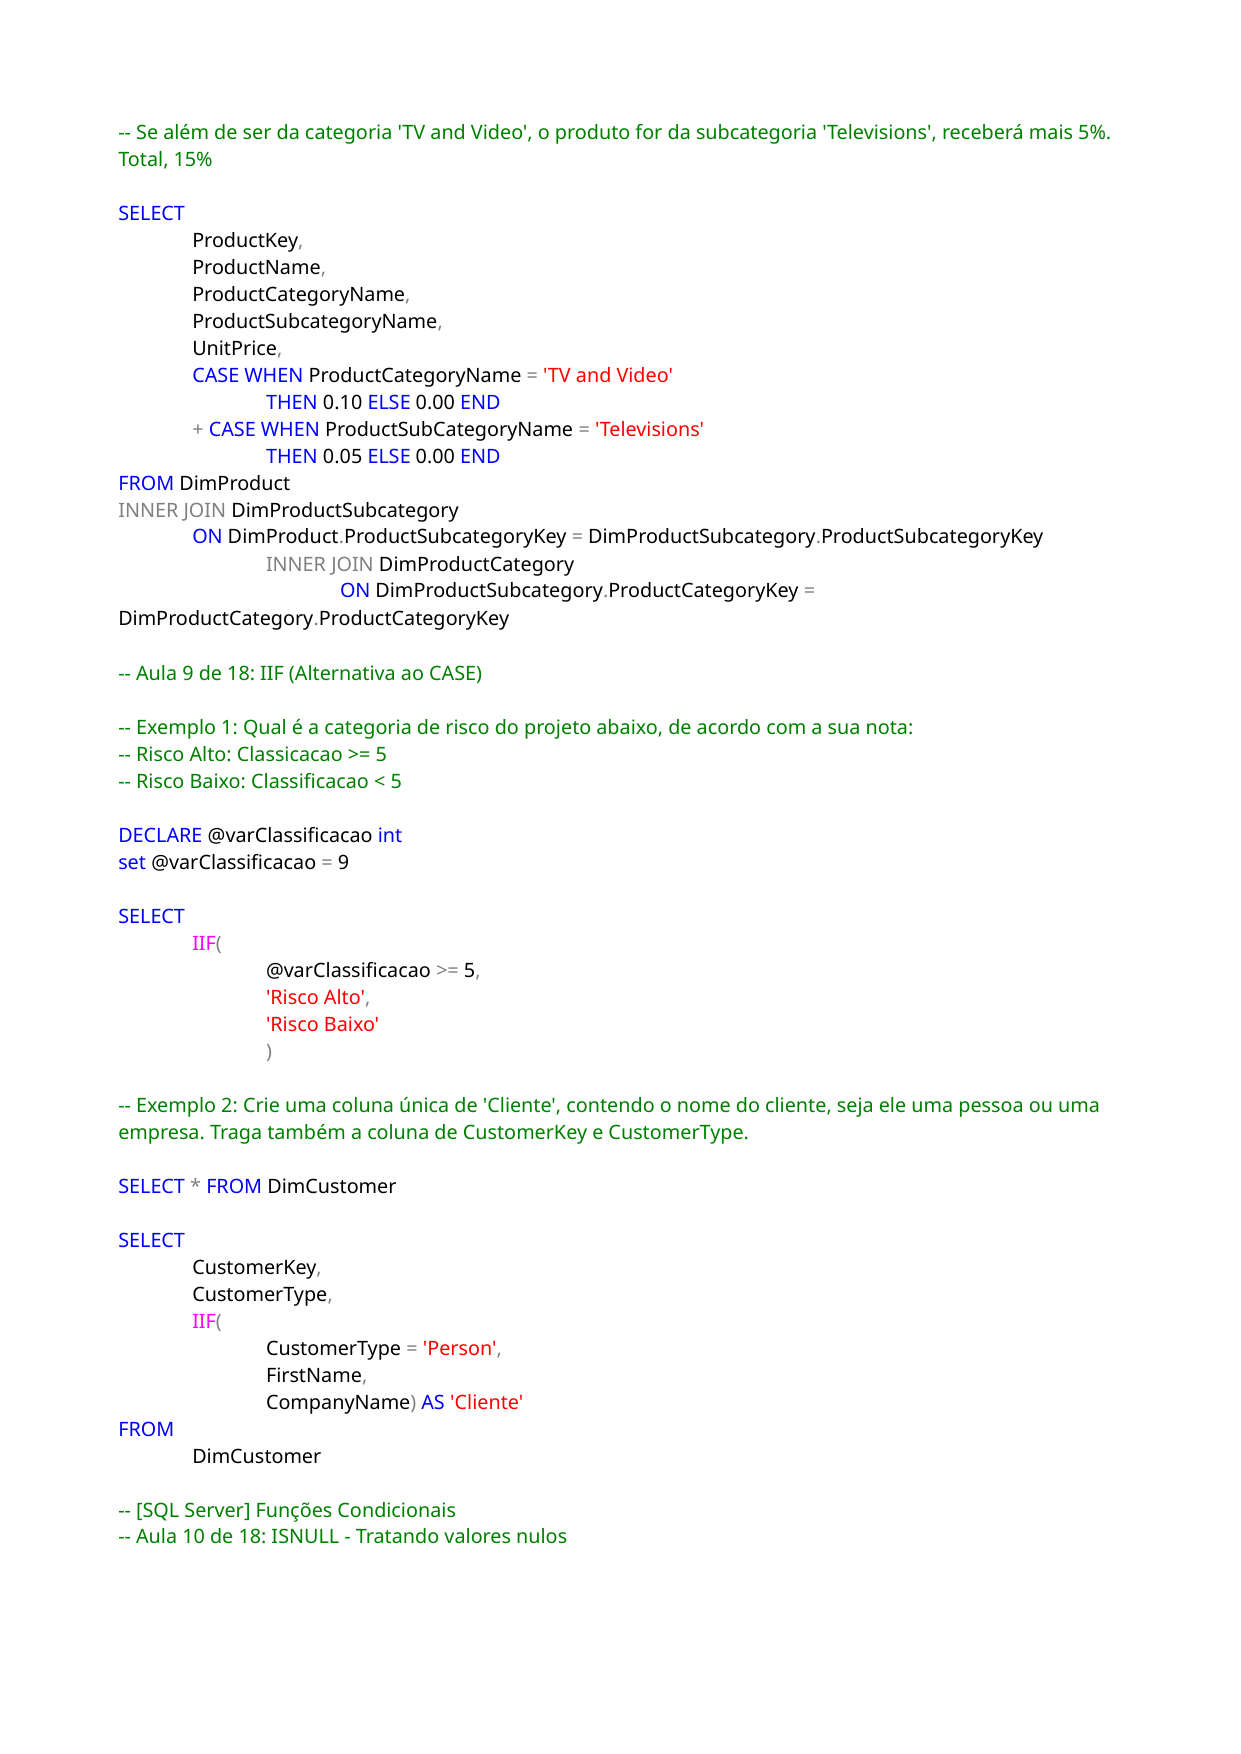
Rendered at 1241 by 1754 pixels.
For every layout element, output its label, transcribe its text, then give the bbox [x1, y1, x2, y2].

text set @varClassificacao = 9 [118, 848, 1122, 875]
text CompanyName) AS 'Cliente' [118, 1388, 1122, 1415]
text INNER JOIN DimProductCategory [118, 550, 1122, 577]
text THEN 0.10 ELSE 0.00 END [118, 388, 1122, 415]
text ON DimProductSubcategory.ProductCategoryKey = DimProductCategory.ProductCategoryKey [118, 577, 1122, 631]
text ProductCategoryName, [118, 280, 1122, 307]
text + CASE WHEN ProductSubCategoryName = 'Televisions' [118, 415, 1122, 442]
text ProductName, [118, 253, 1122, 280]
text IIF( [118, 1307, 1122, 1334]
text THEN 0.05 ELSE 0.00 END [118, 442, 1122, 469]
text ON DimProduct.ProductSubcategoryKey = DimProductSubcategory.ProductSubcategoryKey [118, 523, 1122, 550]
text CASE WHEN ProductCategoryName = 'TV and Video' [118, 361, 1122, 388]
text IIF( [118, 929, 1122, 956]
text FirstName, [118, 1361, 1122, 1388]
text DimCustomer [118, 1442, 1122, 1469]
text SELECT [118, 902, 1122, 929]
text ) [118, 1037, 1122, 1064]
text CustomerType, [118, 1280, 1122, 1307]
text SELECT * FROM DimCustomer [118, 1172, 1122, 1199]
text -- Se além de ser da categoria 'TV and Video', o produto for da subcategoria 'Televisions', receberá mais 5%. Total, 15% [118, 118, 1122, 172]
text -- Exemplo 2: Crie uma coluna única de 'Cliente', contendo o nome do cliente, seja ele uma pessoa ou uma empresa. Traga também a coluna de CustomerKey e CustomerType. [118, 1091, 1122, 1145]
text ProductKey, [118, 226, 1122, 253]
text @varClassificacao >= 5, [118, 956, 1122, 983]
text 'Risco Baixo' [118, 1010, 1122, 1037]
text SELECT [118, 199, 1122, 226]
text FROM DimProduct [118, 469, 1122, 496]
text 'Risco Alto', [118, 983, 1122, 1010]
text -- [SQL Server] Funções Condicionais [118, 1496, 1122, 1523]
text FROM [118, 1415, 1122, 1442]
text -- Aula 10 de 18: ISNULL - Tratando valores nulos [118, 1523, 1122, 1550]
text -- Risco Baixo: Classificacao < 5 [118, 767, 1122, 794]
text SELECT [118, 1226, 1122, 1253]
text -- Aula 9 de 18: IIF (Alternativa ao CASE) [118, 659, 1122, 686]
text -- Exemplo 1: Qual é a categoria de risco do projeto abaixo, de acordo com a sua nota: [118, 713, 1122, 740]
text DECLARE @varClassificacao int [118, 821, 1122, 848]
text -- Risco Alto: Classicacao >= 5 [118, 740, 1122, 767]
text CustomerType = 'Person', [118, 1334, 1122, 1361]
text CustomerKey, [118, 1253, 1122, 1280]
text ProductSubcategoryName, [118, 307, 1122, 334]
text UnitPrice, [118, 334, 1122, 361]
text INNER JOIN DimProductSubcategory [118, 496, 1122, 523]
